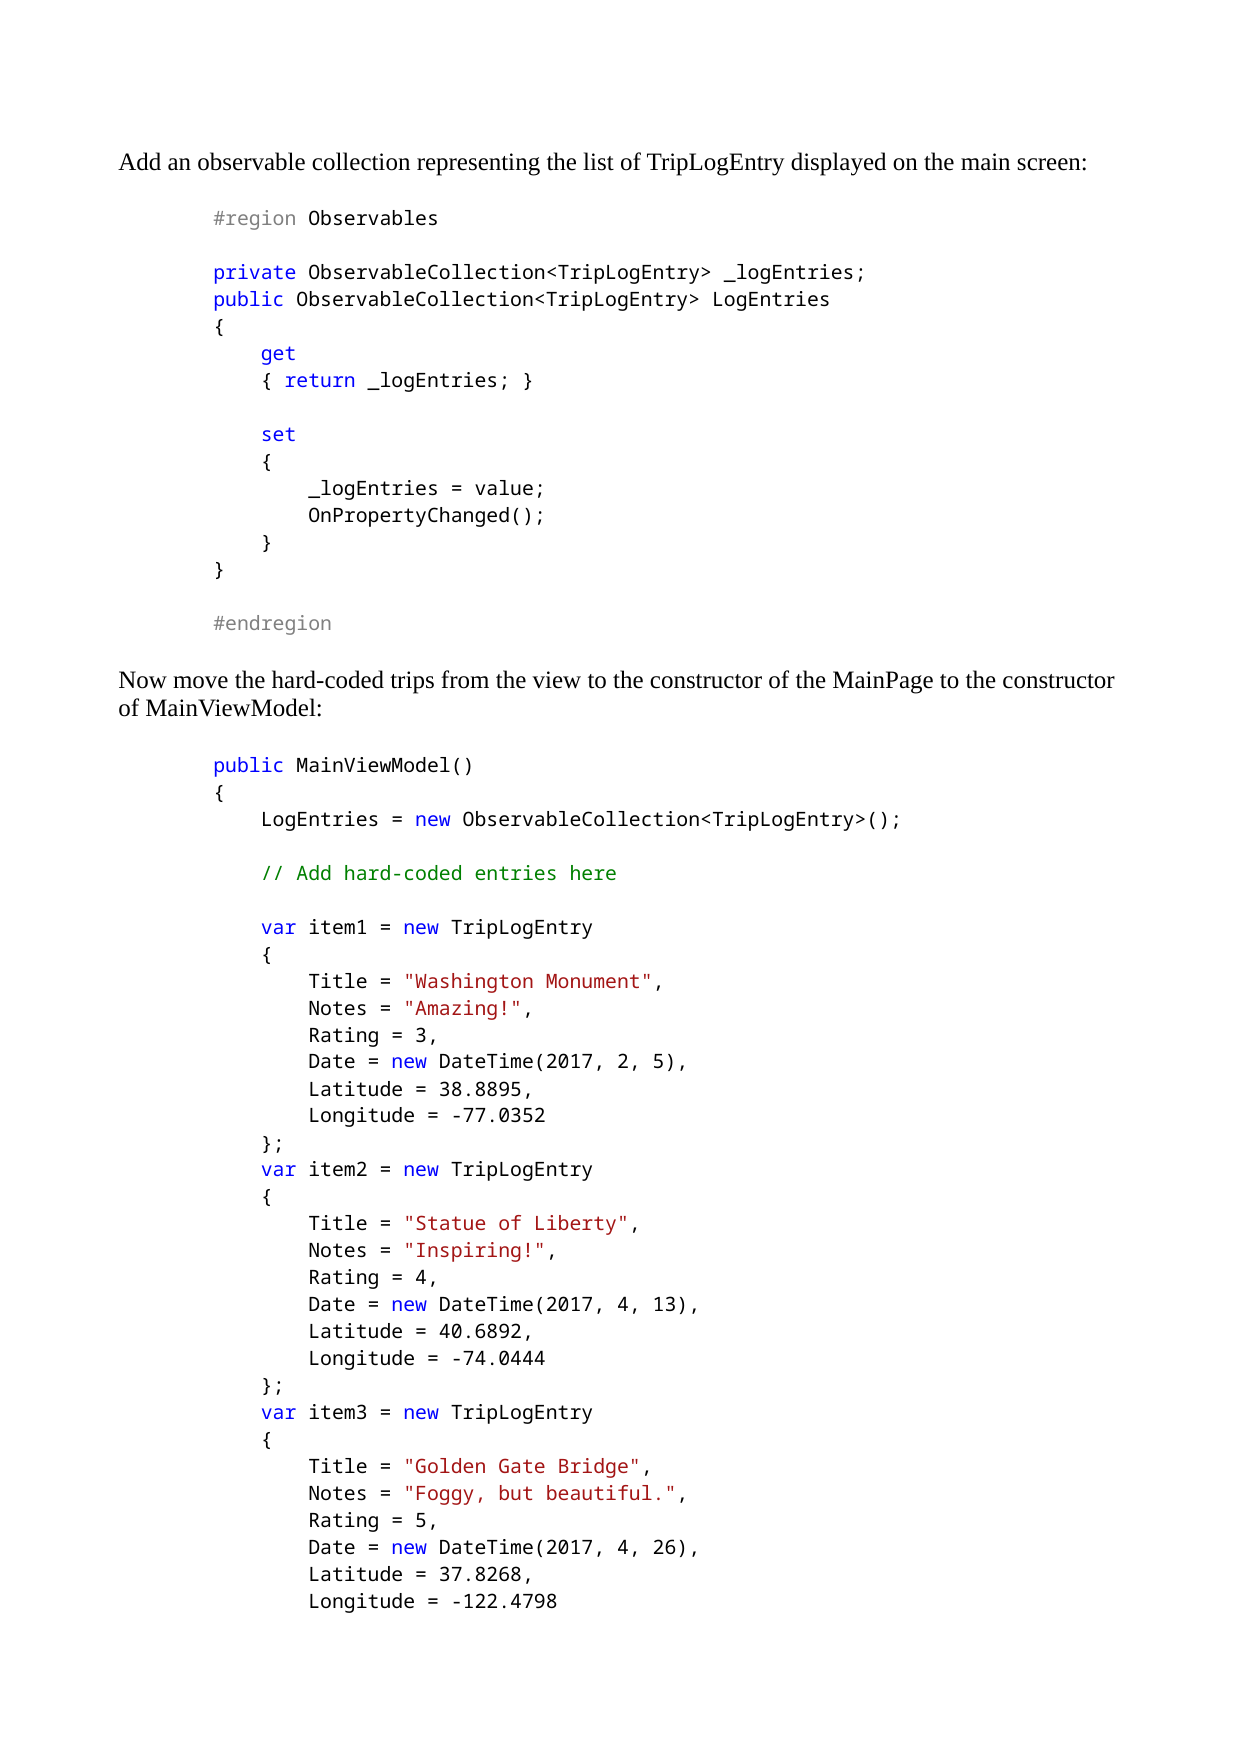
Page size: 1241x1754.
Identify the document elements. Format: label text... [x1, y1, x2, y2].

text } [118, 555, 1122, 582]
text OnPropertyChanged(); [118, 501, 1122, 528]
text Latitude = 38.8895, [118, 1075, 1122, 1102]
text // Add hard-coded entries here [118, 859, 1122, 886]
text get [118, 339, 1122, 366]
text { [118, 447, 1122, 474]
text Rating = 3, [118, 1021, 1122, 1048]
text Notes = "Amazing!", [118, 994, 1122, 1021]
text Title = "Golden Gate Bridge", [118, 1452, 1122, 1479]
text Date = new DateTime(2017, 4, 13), [118, 1291, 1122, 1318]
text Longitude = -122.4798 [118, 1587, 1122, 1614]
text Date = new DateTime(2017, 4, 26), [118, 1533, 1122, 1560]
text Rating = 5, [118, 1506, 1122, 1533]
text Longitude = -77.0352 [118, 1102, 1122, 1129]
text Rating = 4, [118, 1264, 1122, 1291]
text { [118, 1183, 1122, 1210]
text Date = new DateTime(2017, 2, 5), [118, 1048, 1122, 1075]
text Add an observable collection representing the list of TripLogEntry displayed on the main screen: [118, 147, 1122, 176]
text Title = "Washington Monument", [118, 967, 1122, 994]
text _logEntries = value; [118, 474, 1122, 501]
text Notes = "Foggy, but beautiful.", [118, 1479, 1122, 1506]
text { [118, 312, 1122, 339]
text public ObservableCollection<TripLogEntry> LogEntries [118, 285, 1122, 312]
text }; [118, 1129, 1122, 1156]
text Latitude = 40.6892, [118, 1318, 1122, 1344]
text }; [118, 1372, 1122, 1398]
text #region Observables [118, 204, 1122, 231]
text public MainViewModel() [118, 751, 1122, 778]
text #endregion [118, 609, 1122, 636]
text Title = "Statue of Liberty", [118, 1210, 1122, 1237]
text { [118, 940, 1122, 967]
text Now move the hard-coded trips from the view to the constructor of the MainPage to the constructor of MainViewModel: [118, 665, 1122, 722]
text LogEntries = new ObservableCollection<TripLogEntry>(); [118, 805, 1122, 832]
text { return _logEntries; } [118, 366, 1122, 393]
text set [118, 420, 1122, 447]
text { [118, 778, 1122, 805]
text var item2 = new TripLogEntry [118, 1156, 1122, 1183]
text } [118, 528, 1122, 555]
text { [118, 1426, 1122, 1452]
text private ObservableCollection<TripLogEntry> _logEntries; [118, 258, 1122, 285]
text Longitude = -74.0444 [118, 1344, 1122, 1372]
text Notes = "Inspiring!", [118, 1237, 1122, 1264]
text Latitude = 37.8268, [118, 1560, 1122, 1587]
text var item1 = new TripLogEntry [118, 913, 1122, 940]
text var item3 = new TripLogEntry [118, 1398, 1122, 1426]
